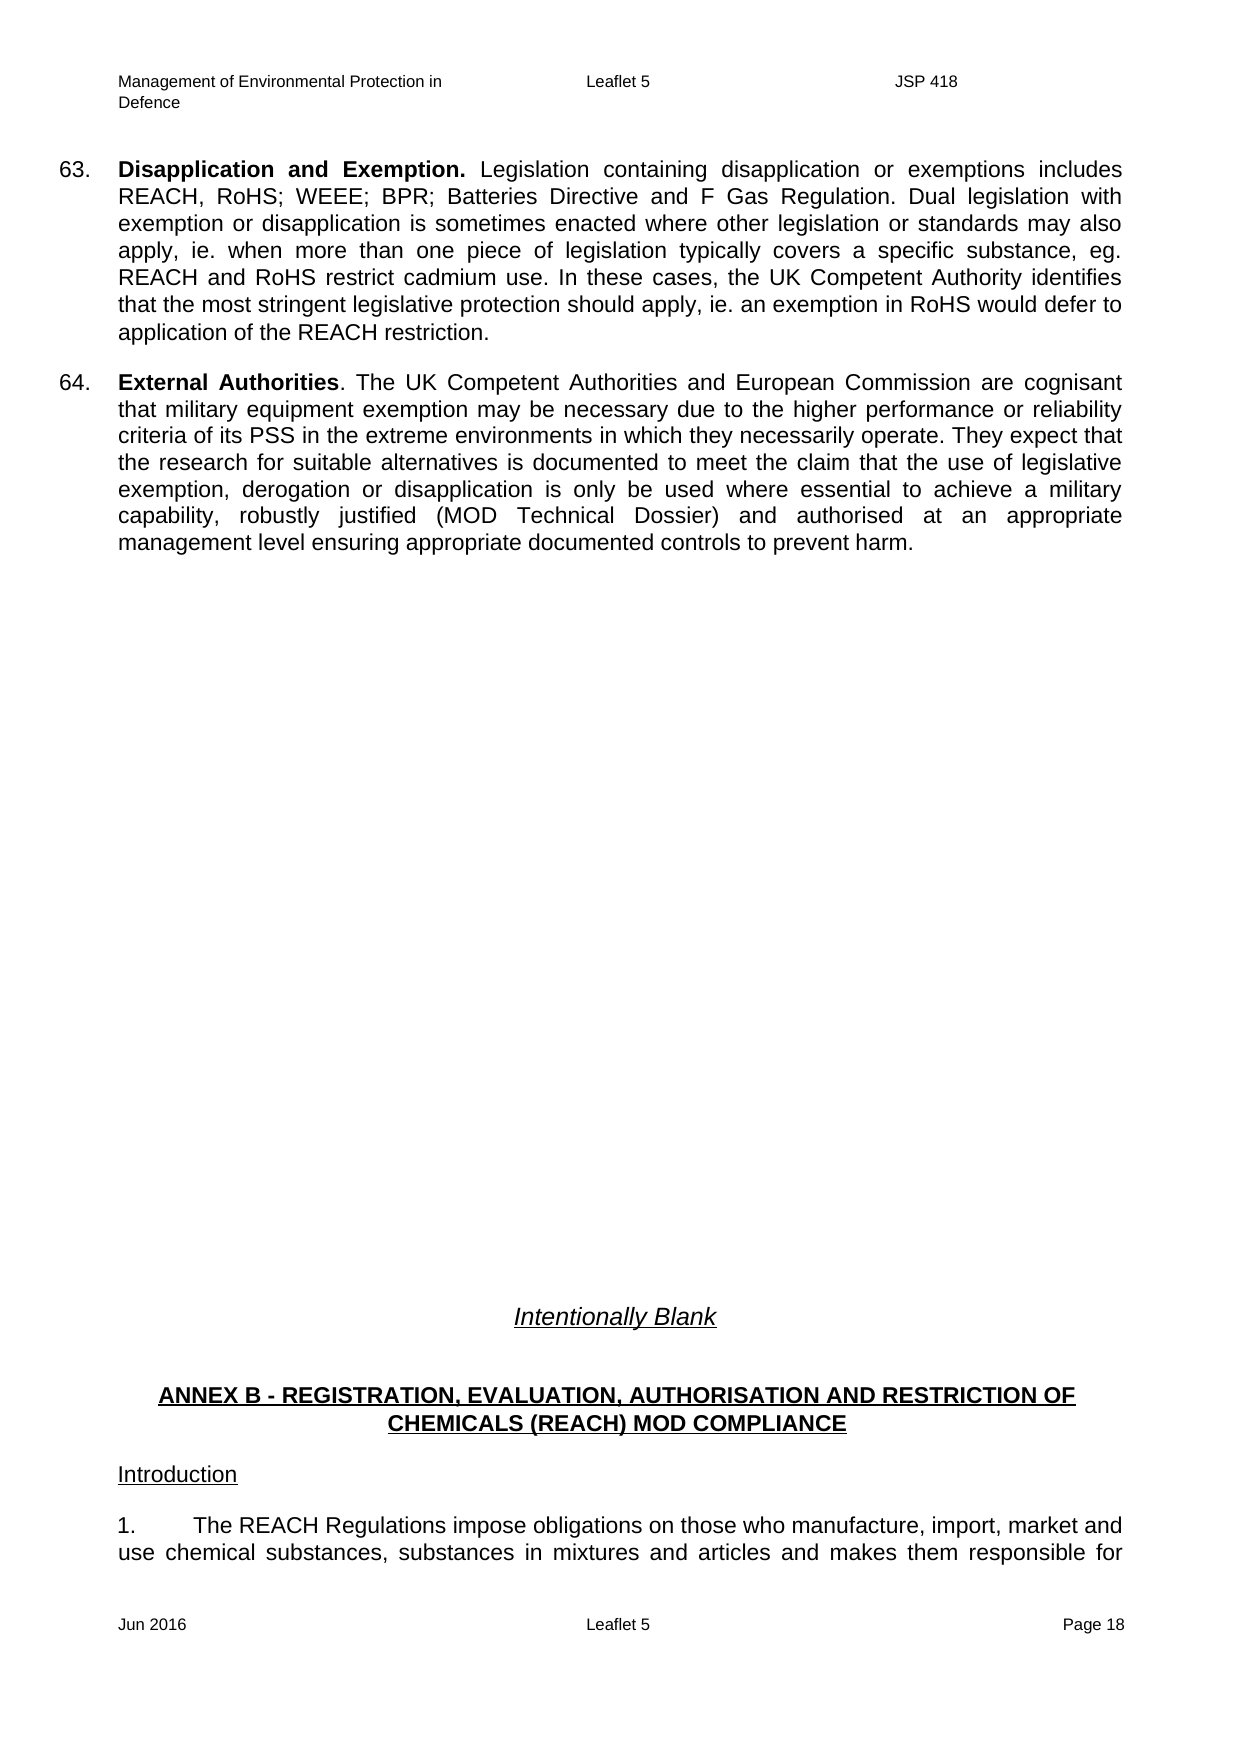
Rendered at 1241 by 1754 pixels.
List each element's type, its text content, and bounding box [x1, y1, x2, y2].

list Disapplication and Exemption. Legislation containing disapplication or exemptions includes REACH, RoHS; WEEE; BPR; Batteries Directive and F Gas Regulation. Dual legislation with exemption or disapplication is sometimes enacted where other legislation or standards may also apply, ie. when more than one piece of legislation typically covers a specific substance, eg. REACH and RoHS restrict cadmium use. In these cases, the UK Competent Authority identifies that the most stringent legislative protection should apply, ie. an exemption in RoHS would defer to application of the REACH restriction. [59, 156, 1123, 345]
list The REACH Regulations impose obligations on those who manufacture, import, market and use chemical substances, substances in mixtures and articles and makes them responsible for [117, 1512, 1123, 1565]
list External Authorities. The UK Competent Authorities and European Commission are cognisant that military equipment exemption may be necessary due to the higher performance or reliability criteria of its PSS in the extreme environments in which they necessarily operate. They expect that the research for suitable alternatives is documented to meet the claim that the use of legislative exemption, derogation or disapplication is only be used where essential to achieve a military capability, robustly justified (MOD Technical Dossier) and authorised at an appropriate management level ensuring appropriate documented controls to prevent harm. [59, 369, 1123, 555]
subtitle Introduction [117, 1461, 1170, 1488]
text ANNEX B - REGISTRATION, EVALUATION, AUTHORISATION AND RESTRICTION OF [121, 1382, 1120, 1408]
subtitle Intentionally Blank [118, 1302, 723, 1331]
subtitle CHEMICALS (REACH) MOD COMPLIANCE [122, 1410, 1119, 1436]
